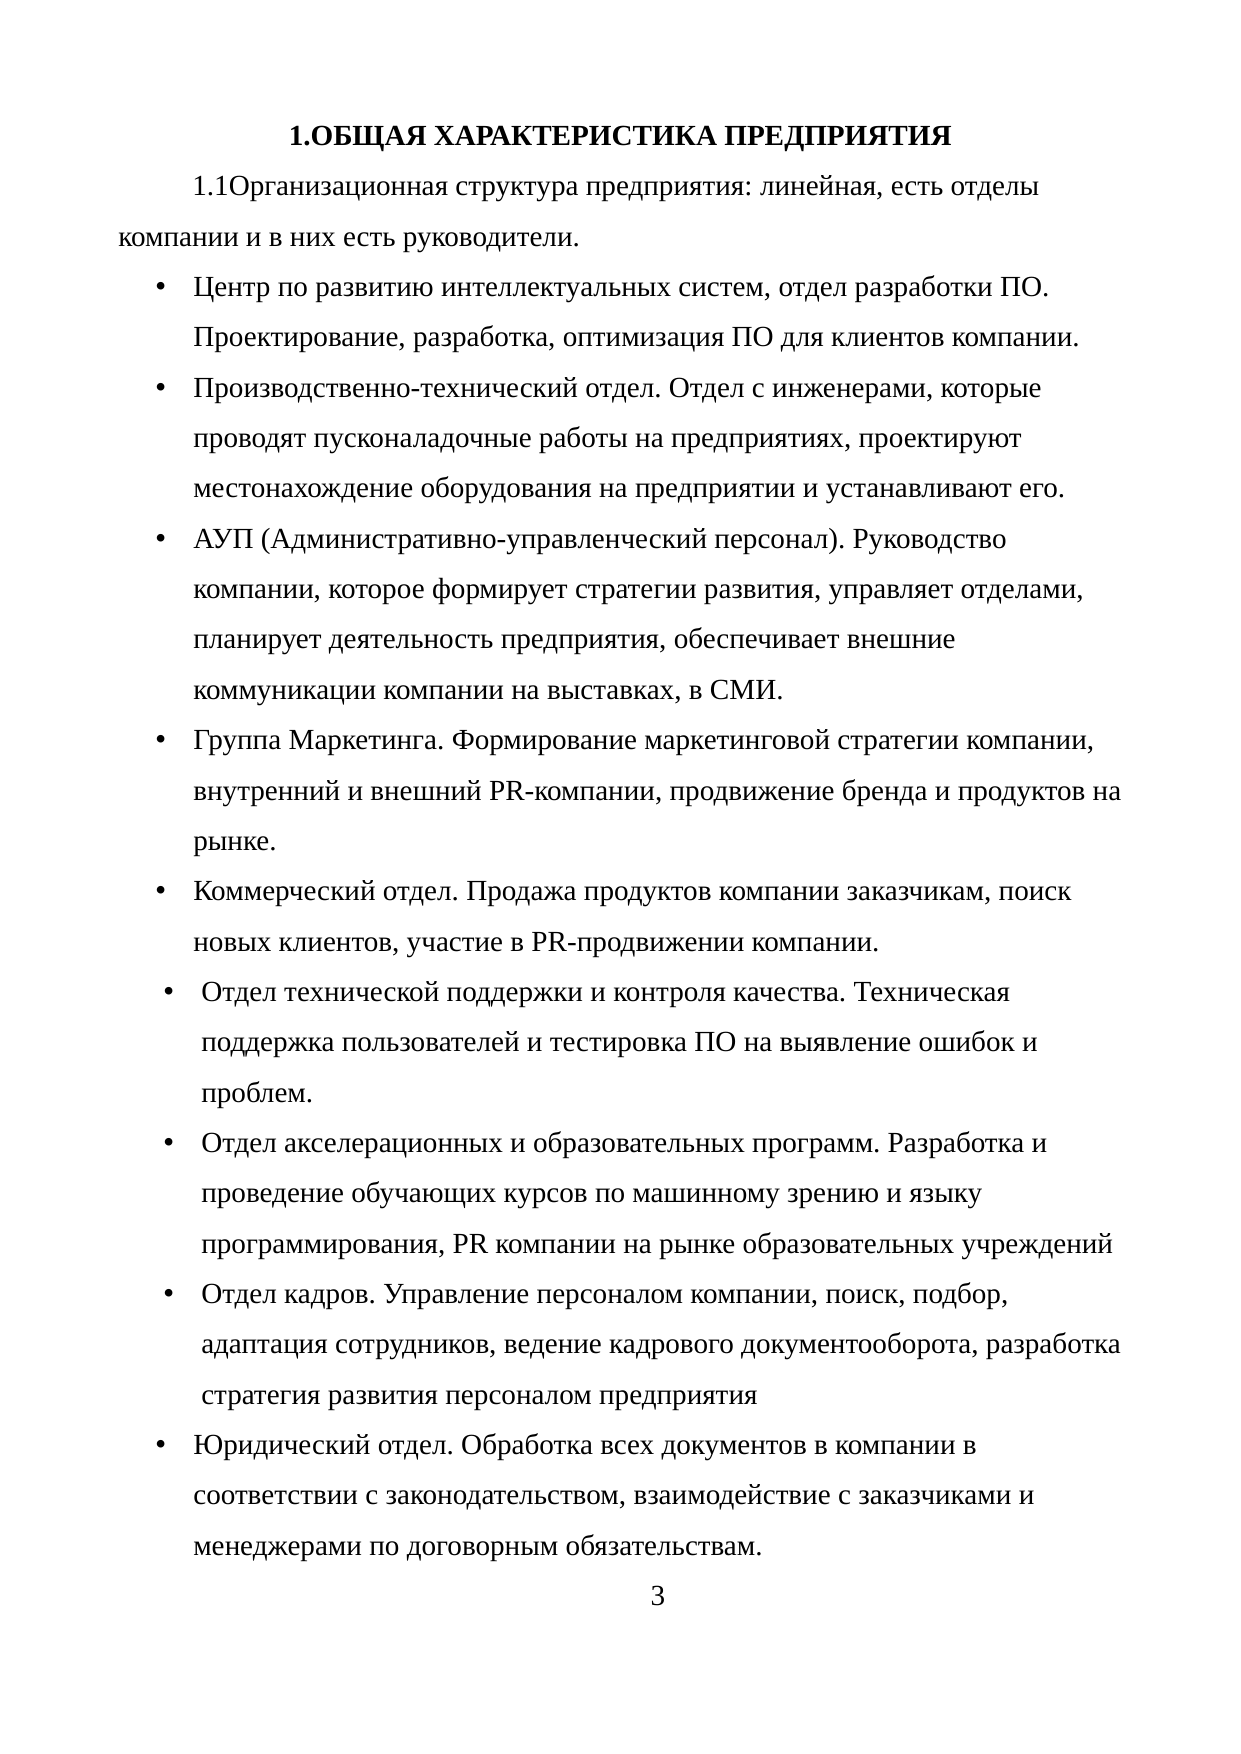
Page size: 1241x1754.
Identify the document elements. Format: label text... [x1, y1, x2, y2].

list Отдел акселерационных и образовательных программ. Разработка и проведение обучающих курсов по машинному зрению и языку программирования, PR компании на рынке образовательных учреждений [163, 1125, 1122, 1259]
list Отдел кадров. Управление персоналом компании, поиск, подбор, адаптация сотрудников, ведение кадрового документооборота, разработка стратегия развития персоналом предприятия [163, 1276, 1122, 1410]
list АУП (Административно-управленческий персонал). Руководство компании, которое формирует стратегии развития, управляет отделами, планирует деятельность предприятия, обеспечивает внешние коммуникации компании на выставках, в СМИ. [156, 521, 1122, 705]
list Отдел технической поддержки и контроля качества. Техническая поддержка пользователей и тестировка ПО на выявление ошибок и проблем. [163, 974, 1122, 1108]
text 1.1Организационная структура предприятия: линейная, есть отделы компании и в них есть руководители. [118, 168, 1122, 252]
list Производственно-технический отдел. Отдел с инженерами, которые проводят пусконаладочные работы на предприятиях, проектируют местонахождение оборудования на предприятии и устанавливают его. [156, 370, 1122, 504]
list Центр по развитию интеллектуальных систем, отдел разработки ПО. Проектирование, разработка, оптимизация ПО для клиентов компании. [156, 269, 1122, 353]
list Юридический отдел. Обработка всех документов в компании в соответствии с законодательством, взаимодействие с заказчиками и менеджерами по договорным обязательствам. [156, 1427, 1122, 1561]
list Группа Маркетинга. Формирование маркетинговой стратегии компании, внутренний и внешний PR-компании, продвижение бренда и продуктов на рынке. [156, 722, 1122, 856]
list 3 [156, 1578, 1122, 1612]
text 1.ОБЩАЯ ХАРАКТЕРИСТИКА ПРЕДПРИЯТИЯ [118, 118, 1122, 152]
list Коммерческий отдел. Продажа продуктов компании заказчикам, поиск новых клиентов, участие в PR-продвижении компании. [156, 873, 1122, 957]
